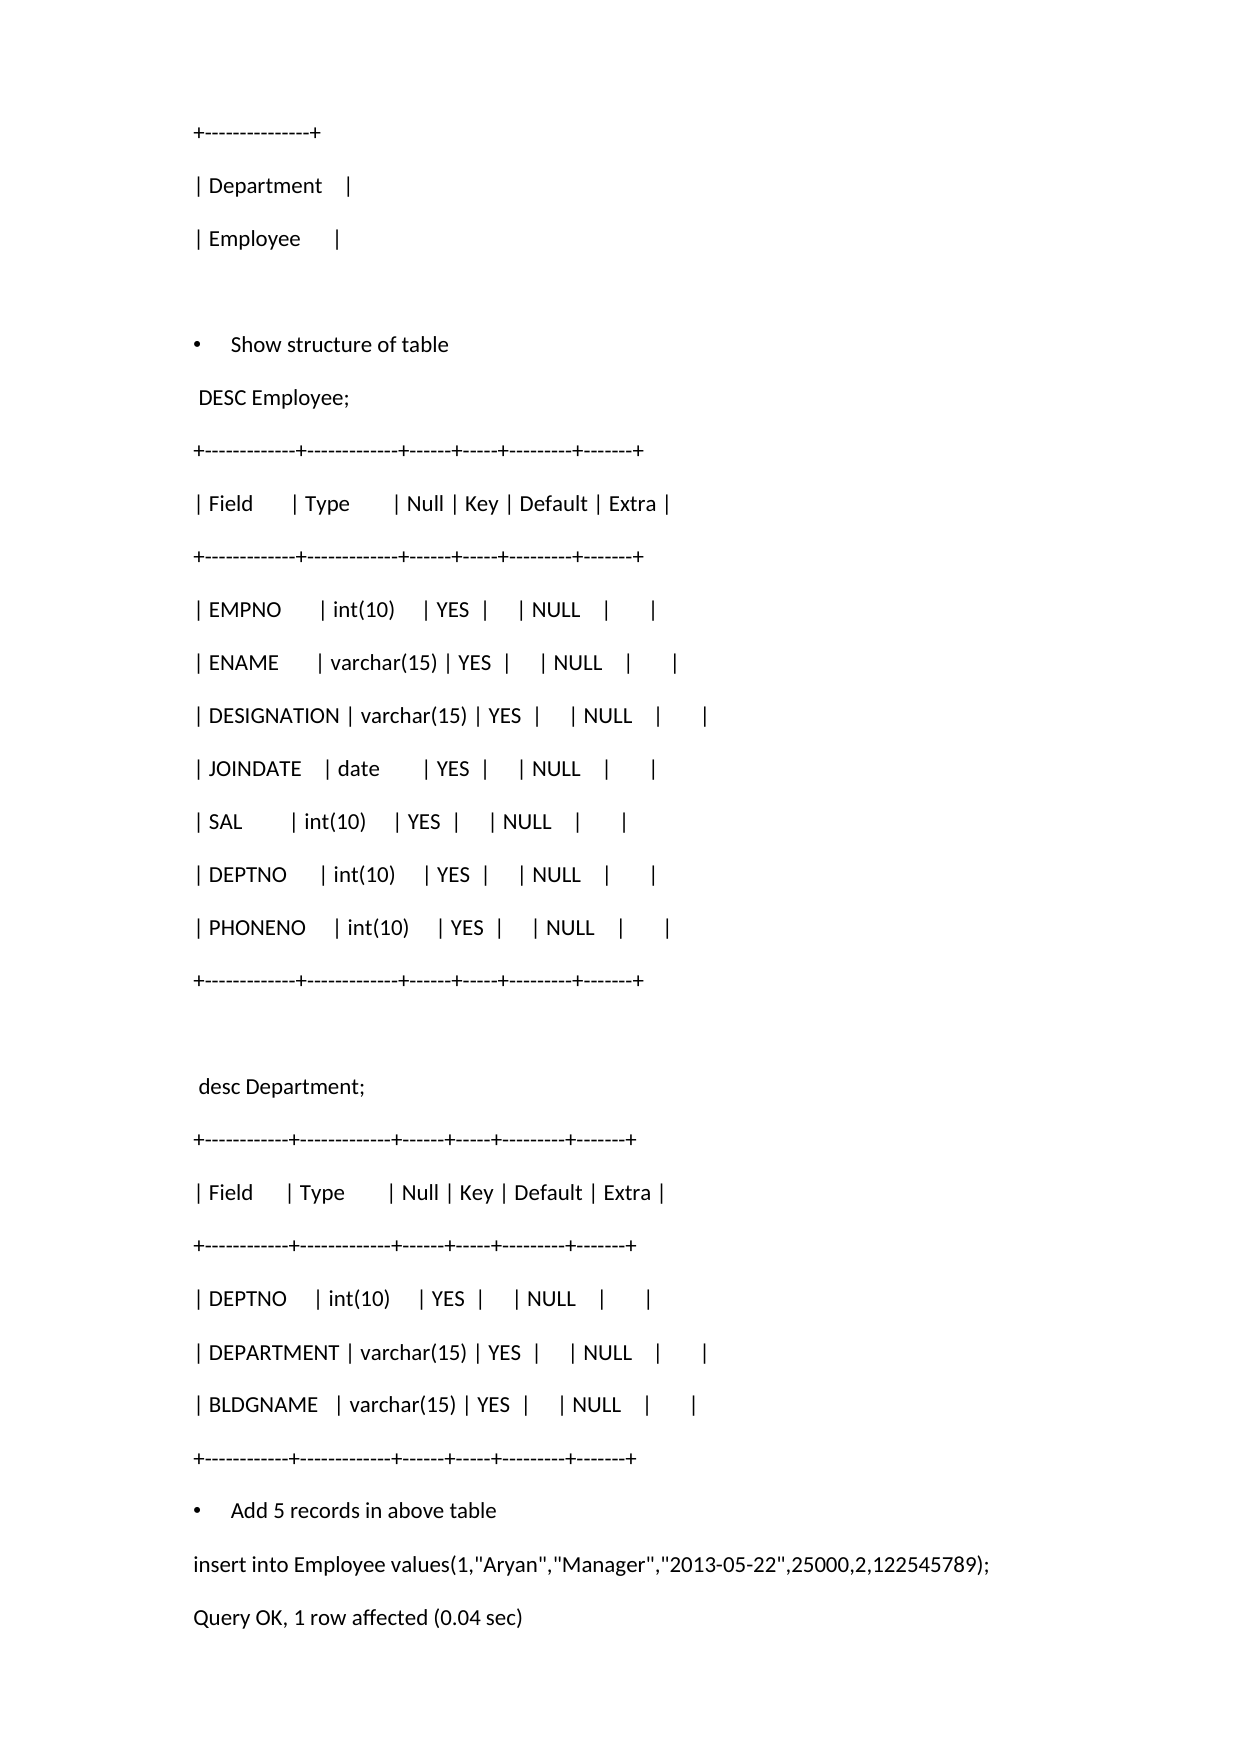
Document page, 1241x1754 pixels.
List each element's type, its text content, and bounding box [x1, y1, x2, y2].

text +-------------+-------------+------+-----+---------+-------+ [193, 436, 1122, 464]
text +------------+-------------+------+-----+---------+-------+ [193, 1232, 1122, 1259]
list Add 5 records in above table [156, 1497, 1122, 1525]
text desc Department; [193, 1072, 1122, 1101]
text | DESIGNATION | varchar(15) | YES | | NULL | | [193, 701, 1122, 729]
text | DEPTNO | int(10) | YES | | NULL | | [193, 860, 1122, 888]
text | Field | Type | Null | Key | Default | Extra | [193, 489, 1122, 517]
text | Employee | [193, 224, 1122, 252]
list Show structure of table [156, 330, 1122, 358]
text +------------+-------------+------+-----+---------+-------+ [193, 1444, 1122, 1472]
text | DEPARTMENT | varchar(15) | YES | | NULL | | [193, 1338, 1122, 1366]
text | BLDGNAME | varchar(15) | YES | | NULL | | [193, 1391, 1122, 1419]
text | ENAME | varchar(15) | YES | | NULL | | [193, 648, 1122, 676]
text +------------+-------------+------+-----+---------+-------+ [193, 1126, 1122, 1153]
text | SAL | int(10) | YES | | NULL | | [193, 807, 1122, 835]
text +---------------+ [193, 118, 1122, 146]
text | Field | Type | Null | Key | Default | Extra | [193, 1178, 1122, 1207]
text | JOINDATE | date | YES | | NULL | | [193, 754, 1122, 782]
text +-------------+-------------+------+-----+---------+-------+ [193, 966, 1122, 994]
text | PHONENO | int(10) | YES | | NULL | | [193, 913, 1122, 941]
text | DEPTNO | int(10) | YES | | NULL | | [193, 1284, 1122, 1313]
text | EMPNO | int(10) | YES | | NULL | | [193, 595, 1122, 623]
text DESC Employee; [193, 383, 1122, 411]
text Query OK, 1 row affected (0.04 sec) [193, 1603, 1122, 1631]
text +-------------+-------------+------+-----+---------+-------+ [193, 542, 1122, 570]
text | Department | [193, 171, 1122, 199]
text insert into Employee values(1,"Aryan","Manager","2013-05-22",25000,2,122545789); [193, 1550, 1122, 1578]
